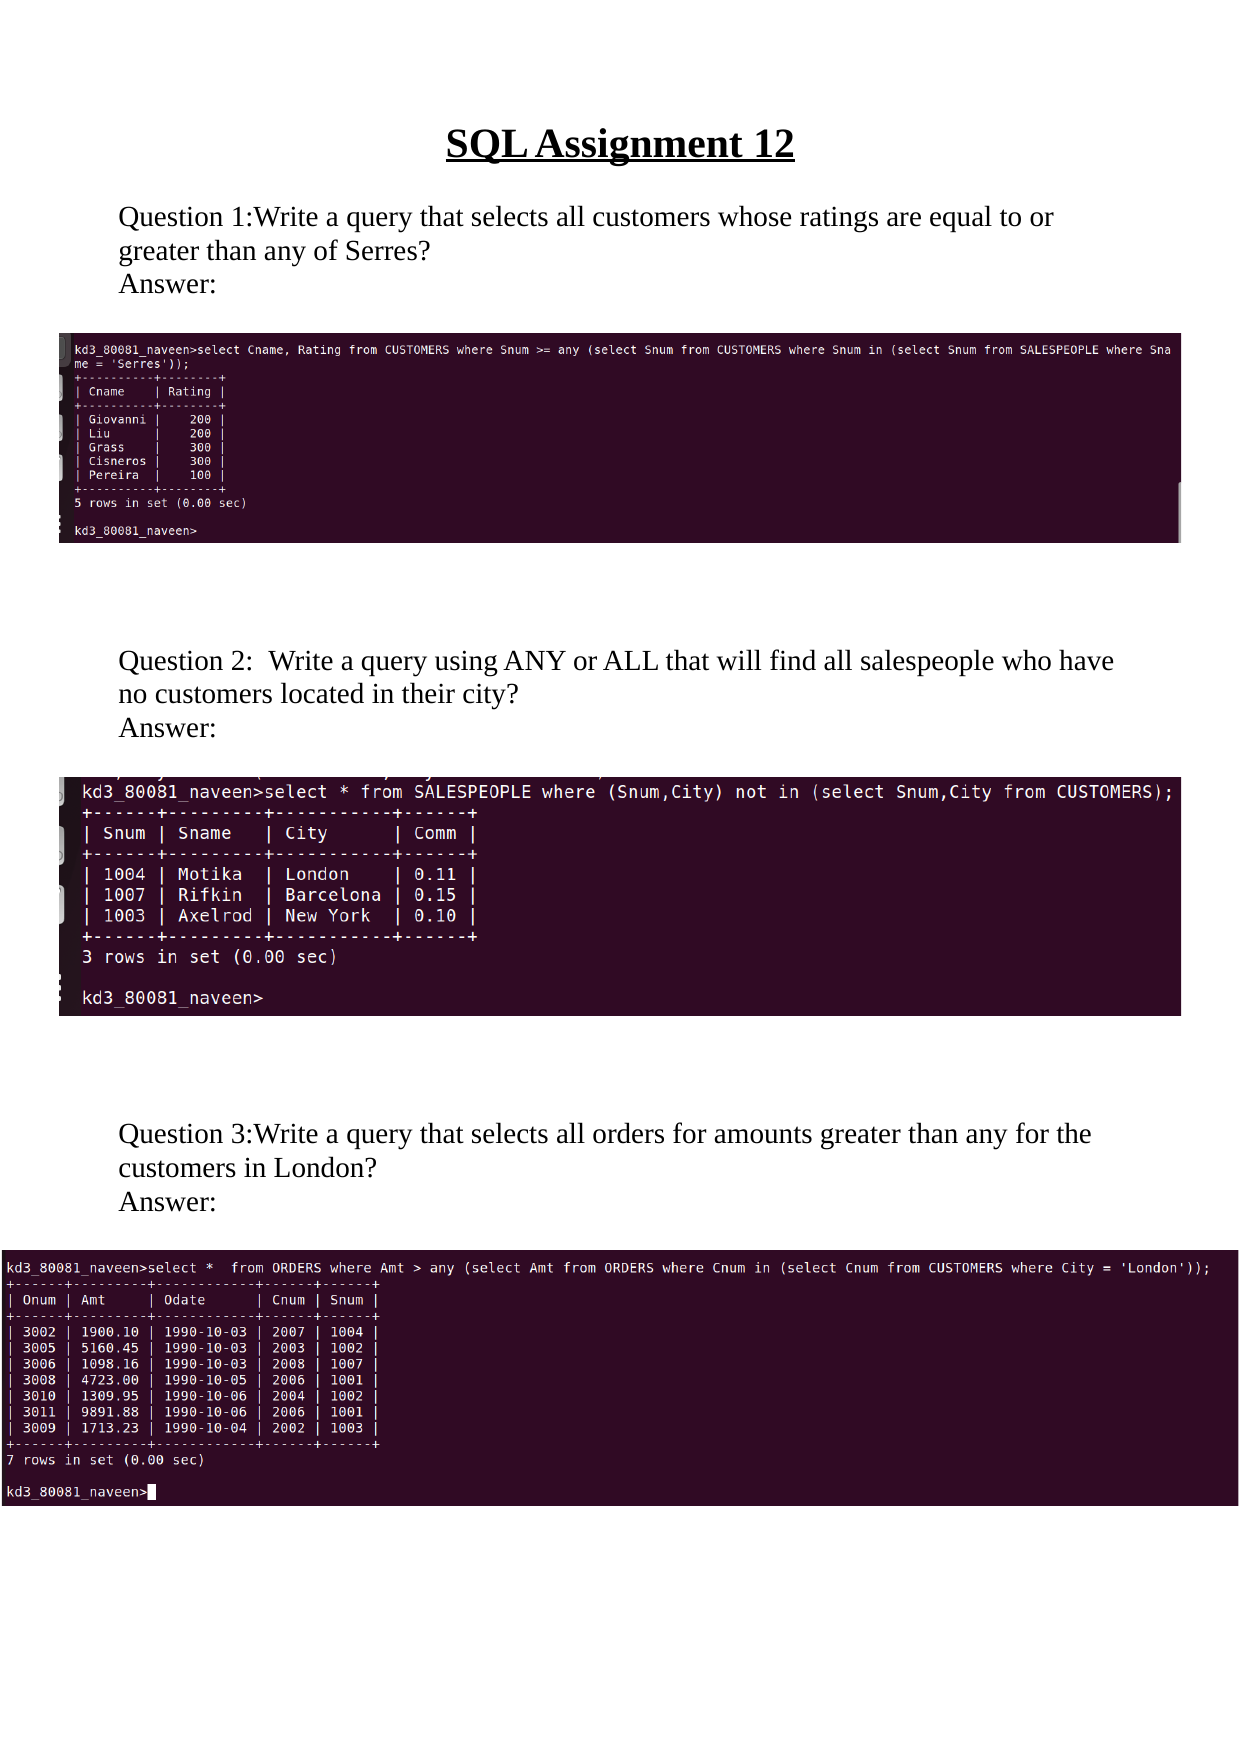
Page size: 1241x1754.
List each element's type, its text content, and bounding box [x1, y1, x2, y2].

text Question 2: Write a query using ANY or ALL that will find all salespeople who have no customers located in their city? [118, 643, 1122, 710]
text Answer: [118, 1184, 1122, 1217]
text Question 3:Write a query that selects all orders for amounts greater than any for the customers in London? [118, 1117, 1122, 1184]
text Answer: [118, 710, 1122, 743]
picture [1, 1250, 1239, 1506]
picture [59, 777, 1182, 1016]
text Answer: [118, 267, 1122, 300]
text Question 1:Write a query that selects all customers whose ratings are equal to or greater than any of Serres? [118, 199, 1122, 267]
text SQL Assignment 12 [118, 118, 1122, 166]
picture [59, 333, 1182, 543]
